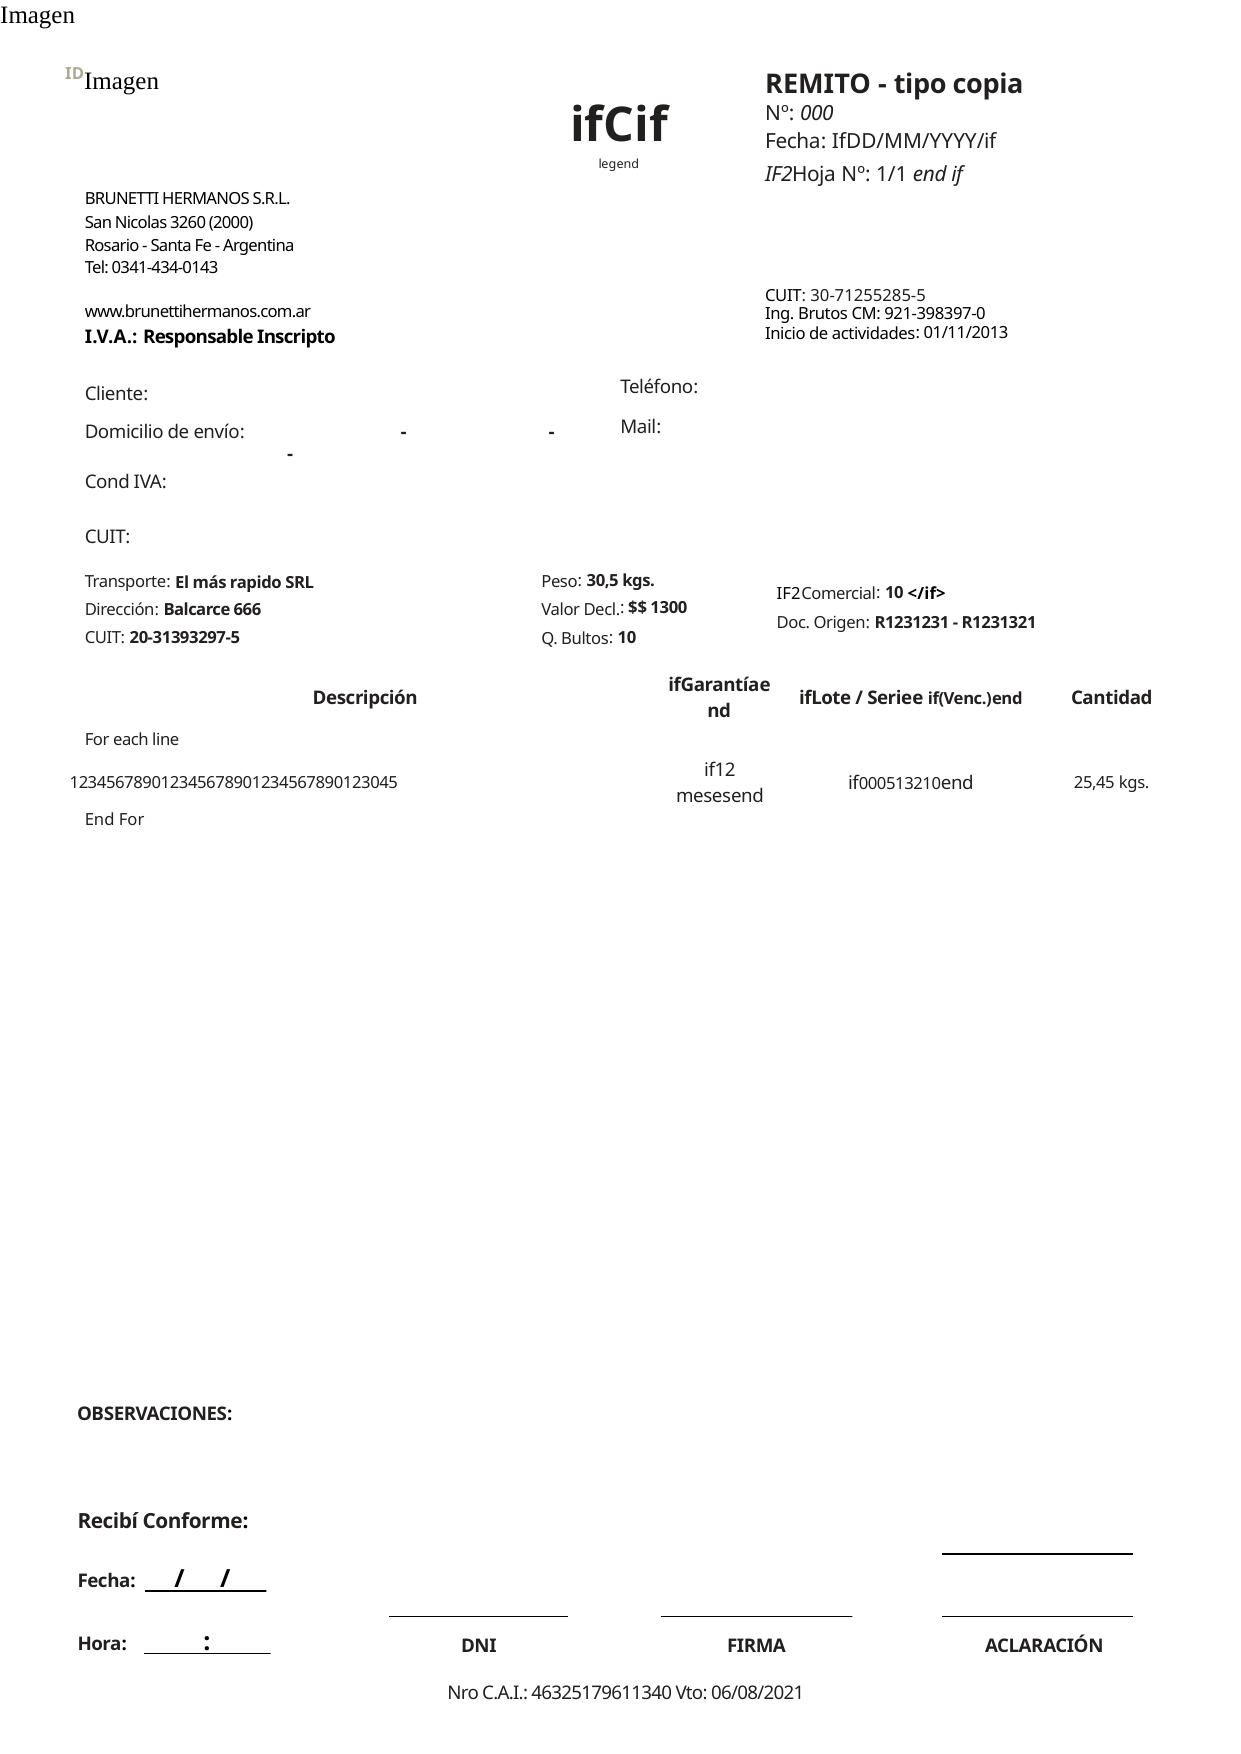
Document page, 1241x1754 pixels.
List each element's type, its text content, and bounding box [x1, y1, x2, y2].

table_header [774, 728, 935, 756]
table_header [1048, 728, 1175, 756]
table_header [665, 728, 774, 756]
table_cell 123456789012345678901234567890123045 [65, 756, 665, 807]
table_cell [1048, 808, 1175, 836]
table_header For each line [65, 728, 665, 756]
table_cell [935, 808, 1047, 836]
table_cell [665, 808, 774, 836]
table_cell if12 mesesend [665, 756, 774, 807]
table_header [935, 728, 1047, 756]
table_cell End For [65, 808, 665, 836]
table_cell if000513210end [774, 756, 1047, 807]
table_cell 25,45 kgs. [1048, 756, 1175, 807]
table_cell [774, 808, 935, 836]
